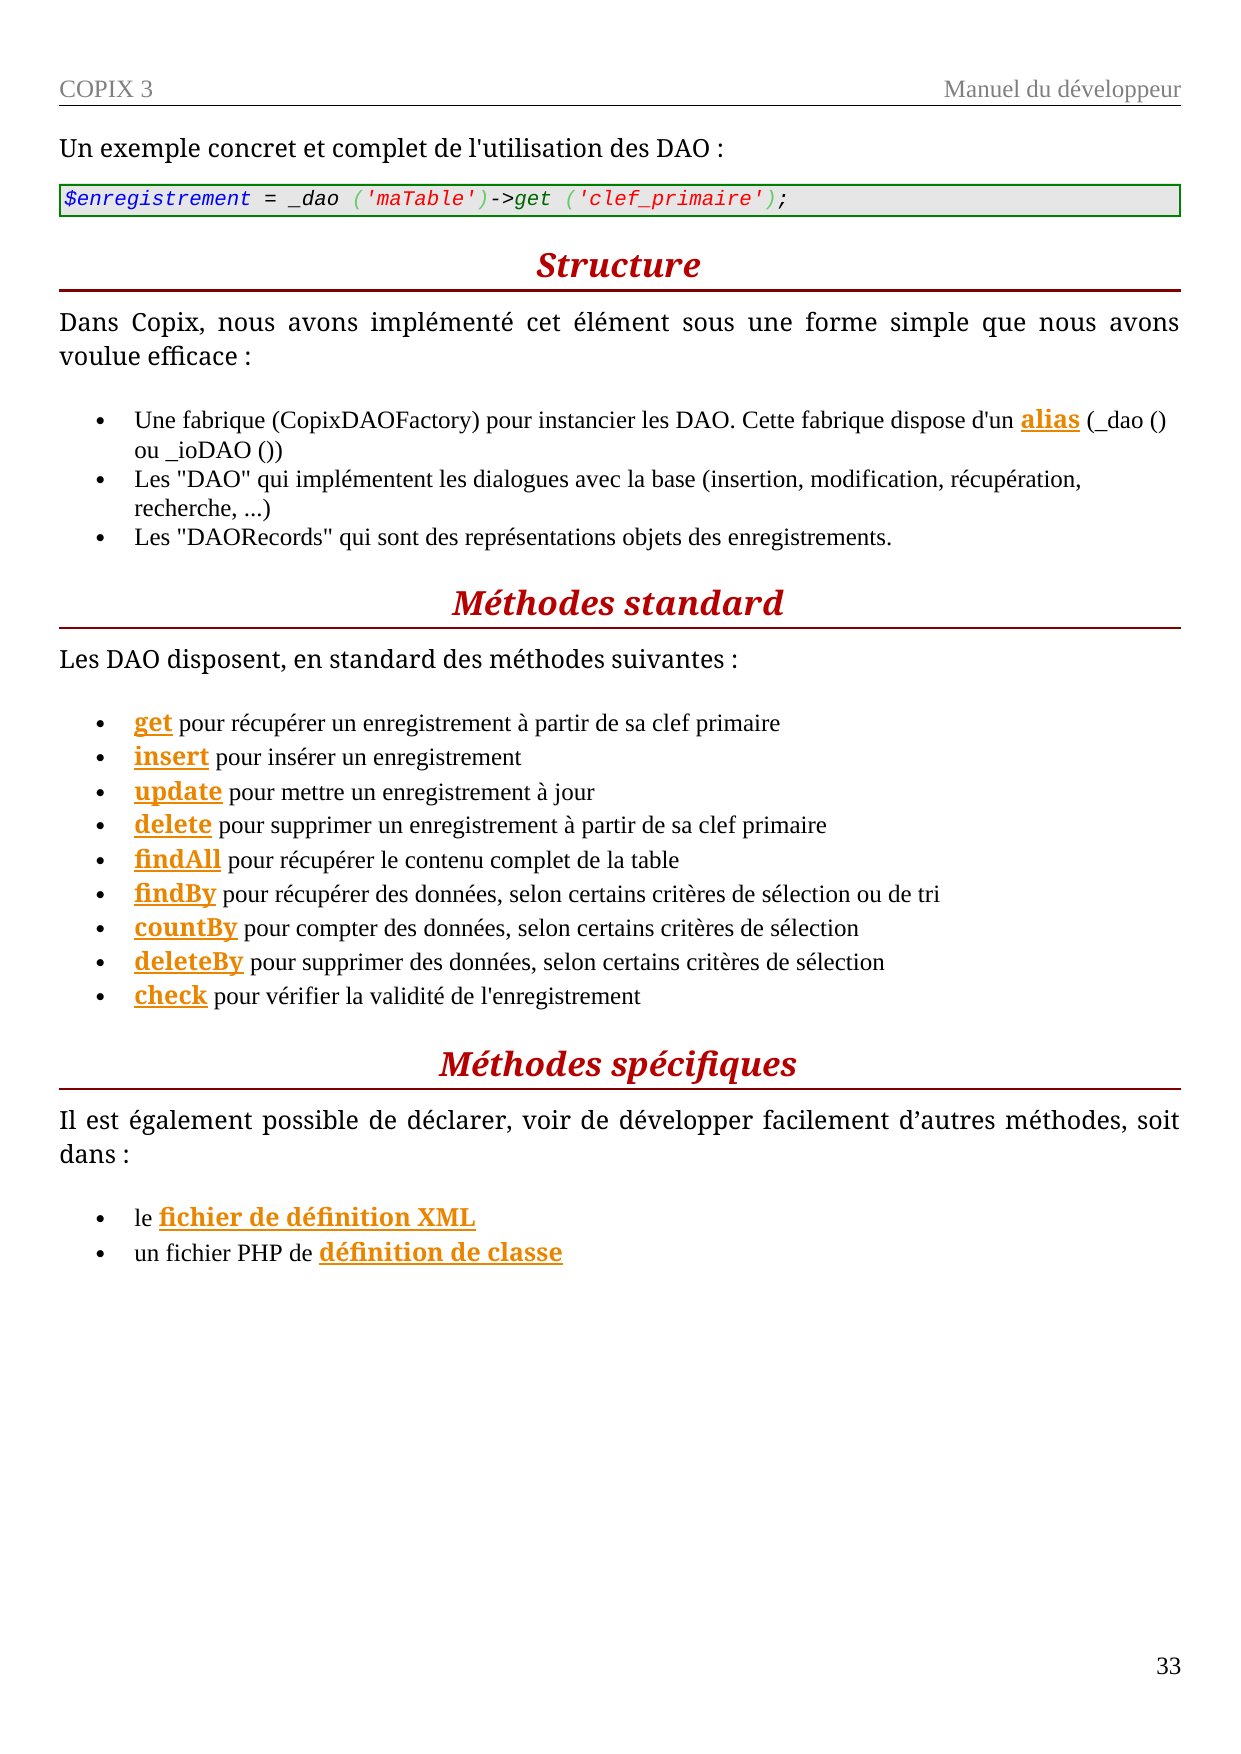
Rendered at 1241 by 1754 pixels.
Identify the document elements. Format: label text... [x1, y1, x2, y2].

list check pour vérifier la validité de l'enregistrement [97, 977, 1181, 1012]
list findBy pour récupérer des données, selon certains critères de sélection ou de tri [97, 875, 1181, 909]
list un fichier PHP de définition de classe [97, 1234, 1181, 1268]
list Les "DAO" qui implémentent les dialogues avec la base (insertion, modification, récupération, recherche, ...) [97, 464, 1181, 522]
list get pour récupérer un enregistrement à partir de sa clef primaire [97, 705, 1181, 739]
list insert pour insérer un enregistrement [97, 739, 1181, 773]
list update pour mettre un enregistrement à jour [97, 773, 1181, 807]
text $enregistrement = _dao ('maTable')->get ('clef_primaire'); [61, 186, 1179, 215]
text Dans Copix, nous avons implémenté cet élément sous une forme simple que nous avons voulue efficace : [59, 304, 1181, 372]
list Les "DAORecords" qui sont des représentations objets des enregistrements. [97, 522, 1181, 551]
list deleteBy pour supprimer des données, selon certains critères de sélection [97, 943, 1181, 977]
subtitle Méthodes spécifiques [59, 1041, 1181, 1088]
subtitle Méthodes standard [59, 580, 1181, 627]
subtitle Structure [59, 242, 1181, 289]
list Une fabrique (CopixDAOFactory) pour instancier les DAO. Cette fabrique dispose d'un alias (_dao () ou _ioDAO ()) [97, 401, 1181, 464]
list le fichier de définition XML [97, 1200, 1181, 1234]
list countBy pour compter des données, selon certains critères de sélection [97, 909, 1181, 943]
text Il est également possible de déclarer, voir de développer facilement d’autres méthodes, soit dans : [59, 1103, 1181, 1171]
text Un exemple concret et complet de l'utilisation des DAO : [59, 131, 1181, 165]
text Les DAO disposent, en standard des méthodes suivantes : [59, 642, 1181, 676]
list delete pour supprimer un enregistrement à partir de sa clef primaire [97, 807, 1181, 841]
list findAll pour récupérer le contenu complet de la table [97, 841, 1181, 875]
